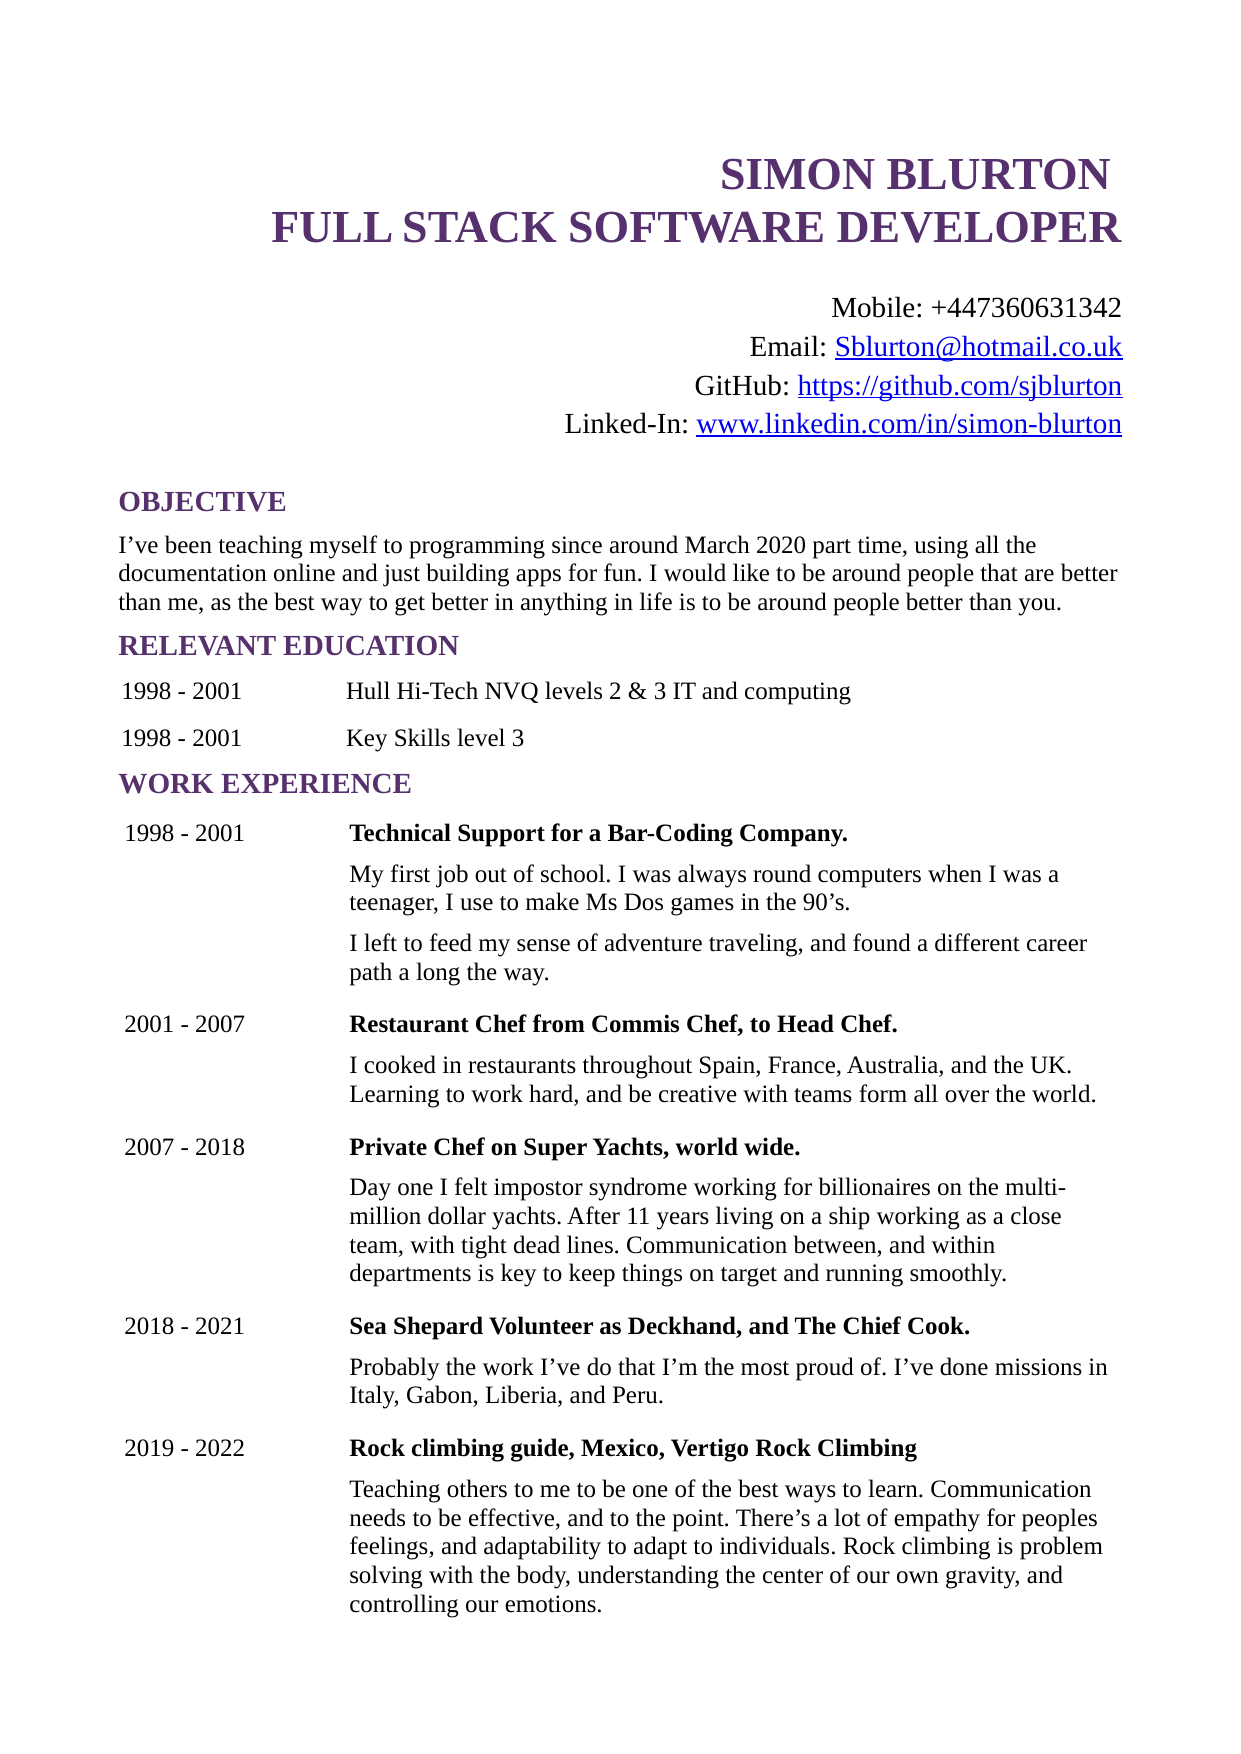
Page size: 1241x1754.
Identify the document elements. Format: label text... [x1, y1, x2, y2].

table_header Technical Support for a Bar-Coding Company. My first job out of school. I was always round computers when I was a teenager, I use to make Ms Dos games in the 90’s. I left to feed my sense of adventure traveling, and found a different career path a long the way. [343, 806, 1123, 997]
table_cell 2001 - 2007 [118, 998, 343, 1119]
text Email: Sblurton@hotmail.co.uk [118, 329, 1122, 363]
text I’ve been teaching myself to programming since around March 2020 part time, using all the documentation online and just building apps for fun. I would like to be around people that are better than me, as the best way to get better in anything in life is to be around people better than you. [118, 530, 1122, 616]
text Mobile: +447360631342 [118, 291, 1122, 324]
text RELEVANT EDUCATION [118, 628, 1122, 661]
table_cell 2019 - 2022 [118, 1421, 343, 1629]
table_cell Private Chef on Super Yachts, world wide. Day one I felt impostor syndrome working for billionaires on the multi-million dollar yachts. After 11 years living on a ship working as a close team, with tight dead lines. Communication between, and within departments is key to keep things on target and running smoothly. [343, 1120, 1123, 1299]
text GitHub: https://github.com/sjblurton [118, 368, 1122, 401]
table_cell 1998 - 2001 [118, 714, 343, 761]
table_cell 2018 - 2021 [118, 1299, 343, 1421]
table_cell Key Skills level 3 [343, 714, 1122, 761]
table_header Hull Hi-Tech NVQ levels 2 & 3 IT and computing [343, 667, 1122, 714]
table_cell Restaurant Chef from Commis Chef, to Head Chef. I cooked in restaurants throughout Spain, France, Australia, and the UK. Learning to work hard, and be creative with teams form all over the world. [343, 998, 1123, 1119]
table_cell 2007 - 2018 [118, 1120, 343, 1299]
text OBJECTIVE [118, 484, 1122, 518]
table_header 1998 - 2001 [118, 667, 343, 714]
text FULL STACK SOFTWARE DEVELOPER [118, 199, 1122, 252]
text SIMON BLURTON [118, 147, 1122, 199]
table_cell Rock climbing guide, Mexico, Vertigo Rock Climbing Teaching others to me to be one of the best ways to learn. Communication needs to be effective, and to the point. There’s a lot of empathy for peoples feelings, and adaptability to adapt to individuals. Rock climbing is problem solving with the body, understanding the center of our own gravity, and controlling our emotions. [343, 1421, 1123, 1629]
table_cell Sea Shepard Volunteer as Deckhand, and The Chief Cook. Probably the work I’ve do that I’m the most proud of. I’ve done missions in Italy, Gabon, Liberia, and Peru. [343, 1299, 1123, 1421]
table_header 1998 - 2001 [118, 806, 343, 997]
text WORK EXPERIENCE [118, 767, 1122, 800]
text Linked-In: www.linkedin.com/in/simon-blurton [118, 406, 1122, 440]
